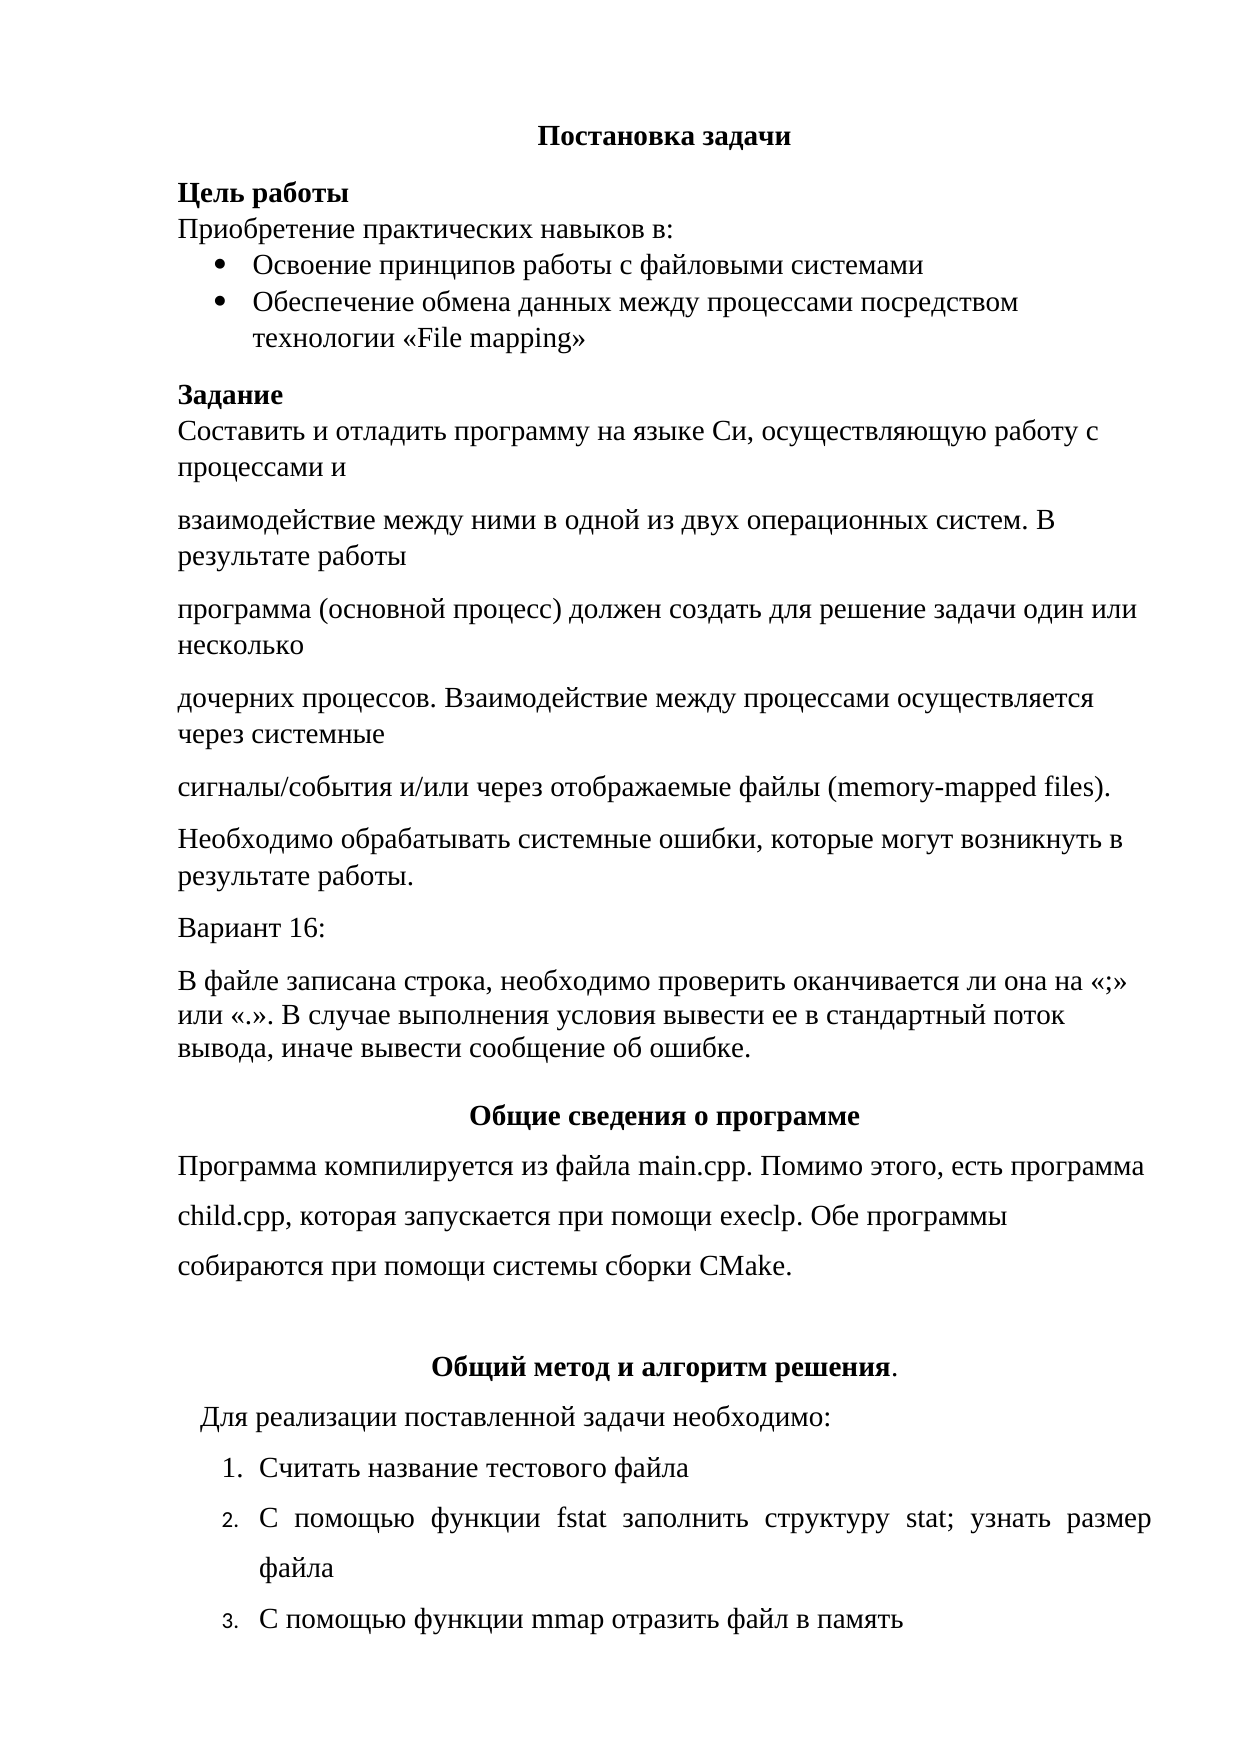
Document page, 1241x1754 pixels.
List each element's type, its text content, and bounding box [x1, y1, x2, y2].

text сигналы/события и/или через отображаемые файлы (memory-mapped files). [177, 769, 1152, 802]
text Общие сведения о программе [177, 1098, 1152, 1131]
text дочерних процессов. Взаимодействие между процессами осуществляется через системные [177, 680, 1152, 749]
list Считать название тестового файла [221, 1450, 1152, 1483]
text Приобретение практических навыков в: [177, 211, 1152, 245]
text Для реализации поставленной задачи необходимо: [88, 1399, 1152, 1433]
text Необходимо обрабатывать системные ошибки, которые могут возникнуть в результате работы. [177, 822, 1152, 891]
text Программа компилируется из файла main.cpp. Помимо этого, есть программа child.cpp, которая запускается при помощи execlp. Обе программы собираются при помощи системы сборки CMake. [177, 1148, 1152, 1282]
subtitle Задание [177, 377, 1152, 410]
text взаимодействие между ними в одной из двух операционных систем. В результате работы [177, 502, 1152, 572]
list C помощью функции fstat заполнить структуру stat; узнать размер файла [221, 1500, 1152, 1584]
list Обеспечение обмена данных между процессами посредством технологии «File mapping» [215, 284, 1152, 353]
list Освоение принципов работы с файловыми системами [215, 247, 1152, 281]
text Постановка задачи [177, 118, 1152, 152]
text Составить и отладить программу на языке Си, осуществляющую работу с процессами и [177, 413, 1152, 483]
text В файле записана строка, необходимо проверить оканчивается ли она на «;» или «.». В случае выполнения условия вывести ее в стандартный поток вывода, иначе вывести сообщение об ошибке. [177, 963, 1152, 1064]
list С помощью функции mmap отразить файл в память [221, 1601, 1152, 1634]
text Общий метод и алгоритм решения. [177, 1349, 1152, 1383]
text программа (основной процесс) должен создать для решение задачи один или несколько [177, 591, 1152, 661]
text Вариант 16: [177, 911, 1152, 944]
subtitle Цель работы [177, 175, 1152, 209]
